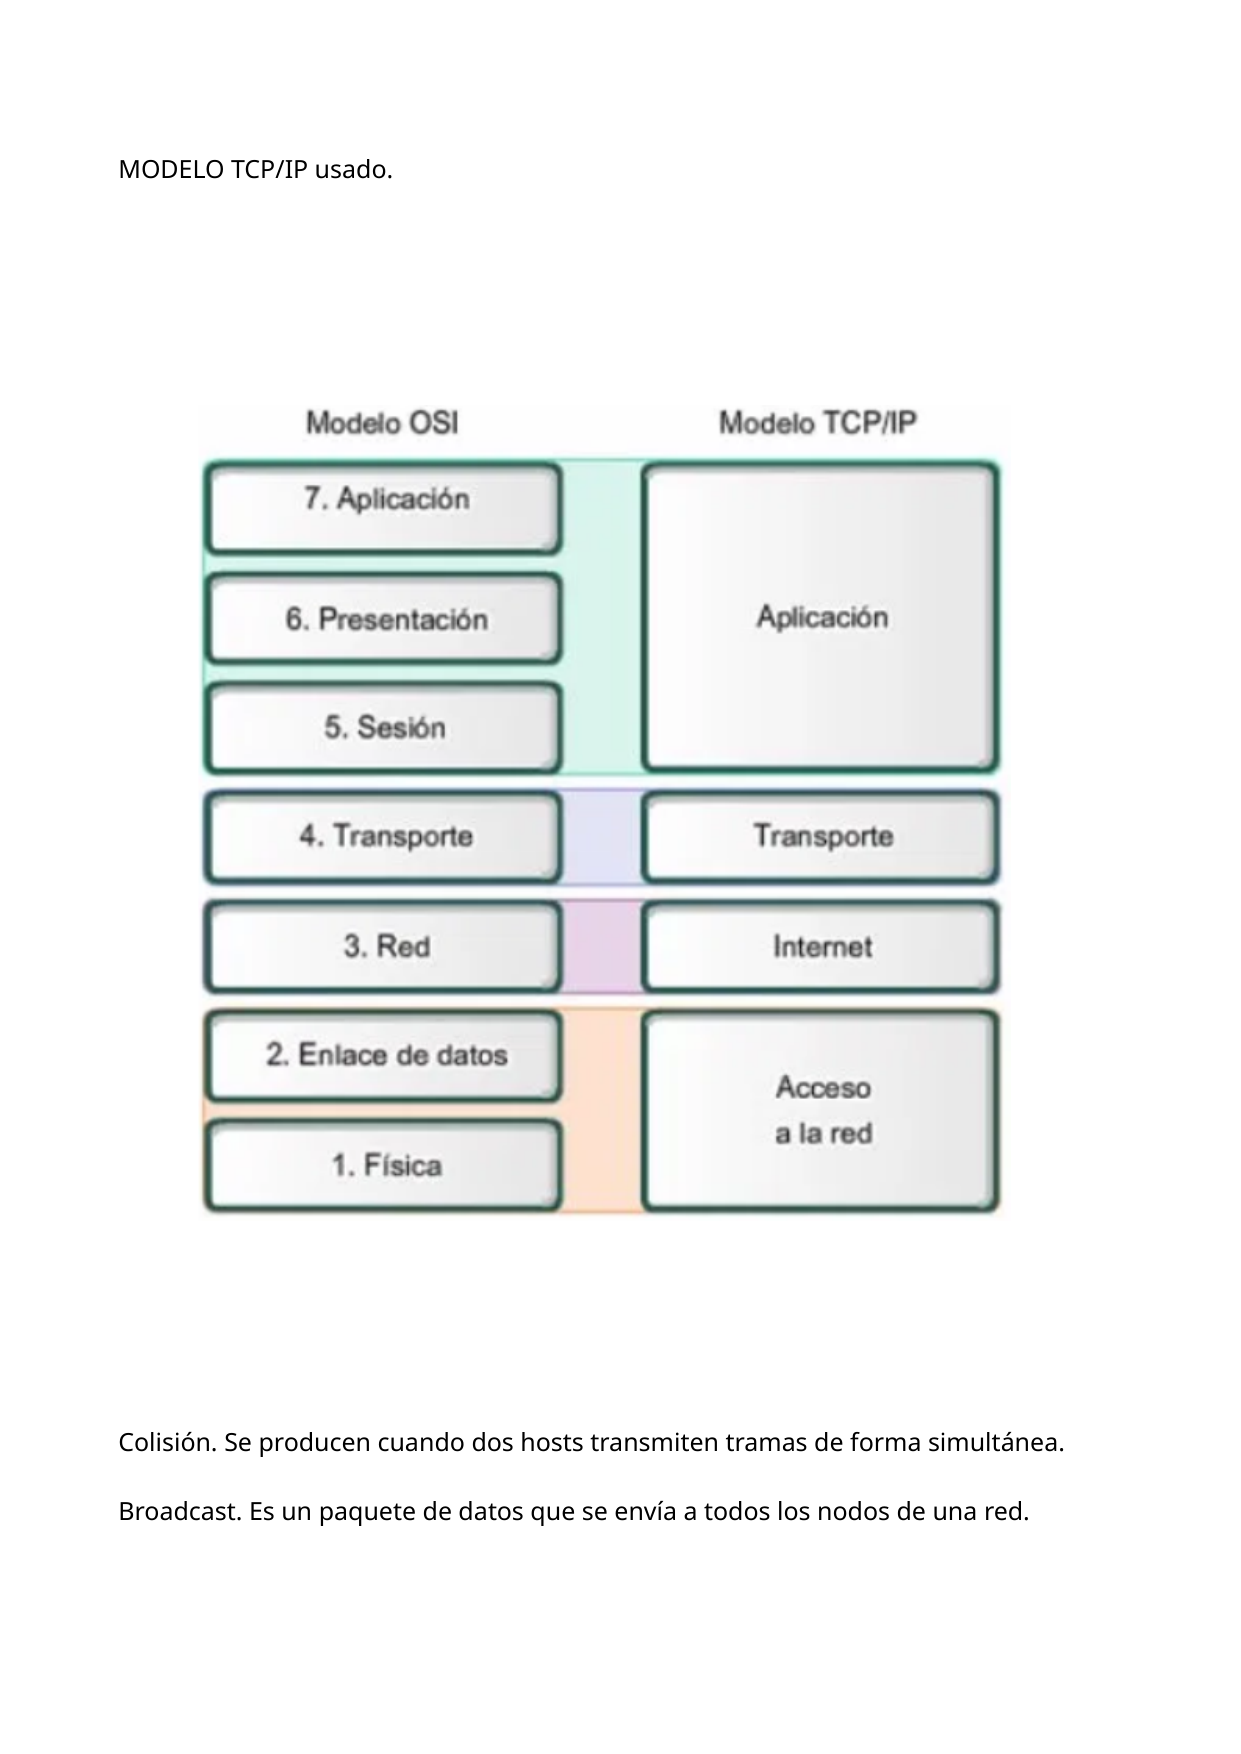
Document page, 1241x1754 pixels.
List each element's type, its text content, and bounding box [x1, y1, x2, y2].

text MODELO TCP/IP usado. [118, 152, 1122, 186]
text Colisión. Se producen cuando dos hosts transmiten tramas de forma simultánea. [118, 1425, 1122, 1459]
text Broadcast. Es un paquete de datos que se envía a todos los nodos de una red. [118, 1493, 1122, 1527]
picture [198, 405, 1011, 1221]
